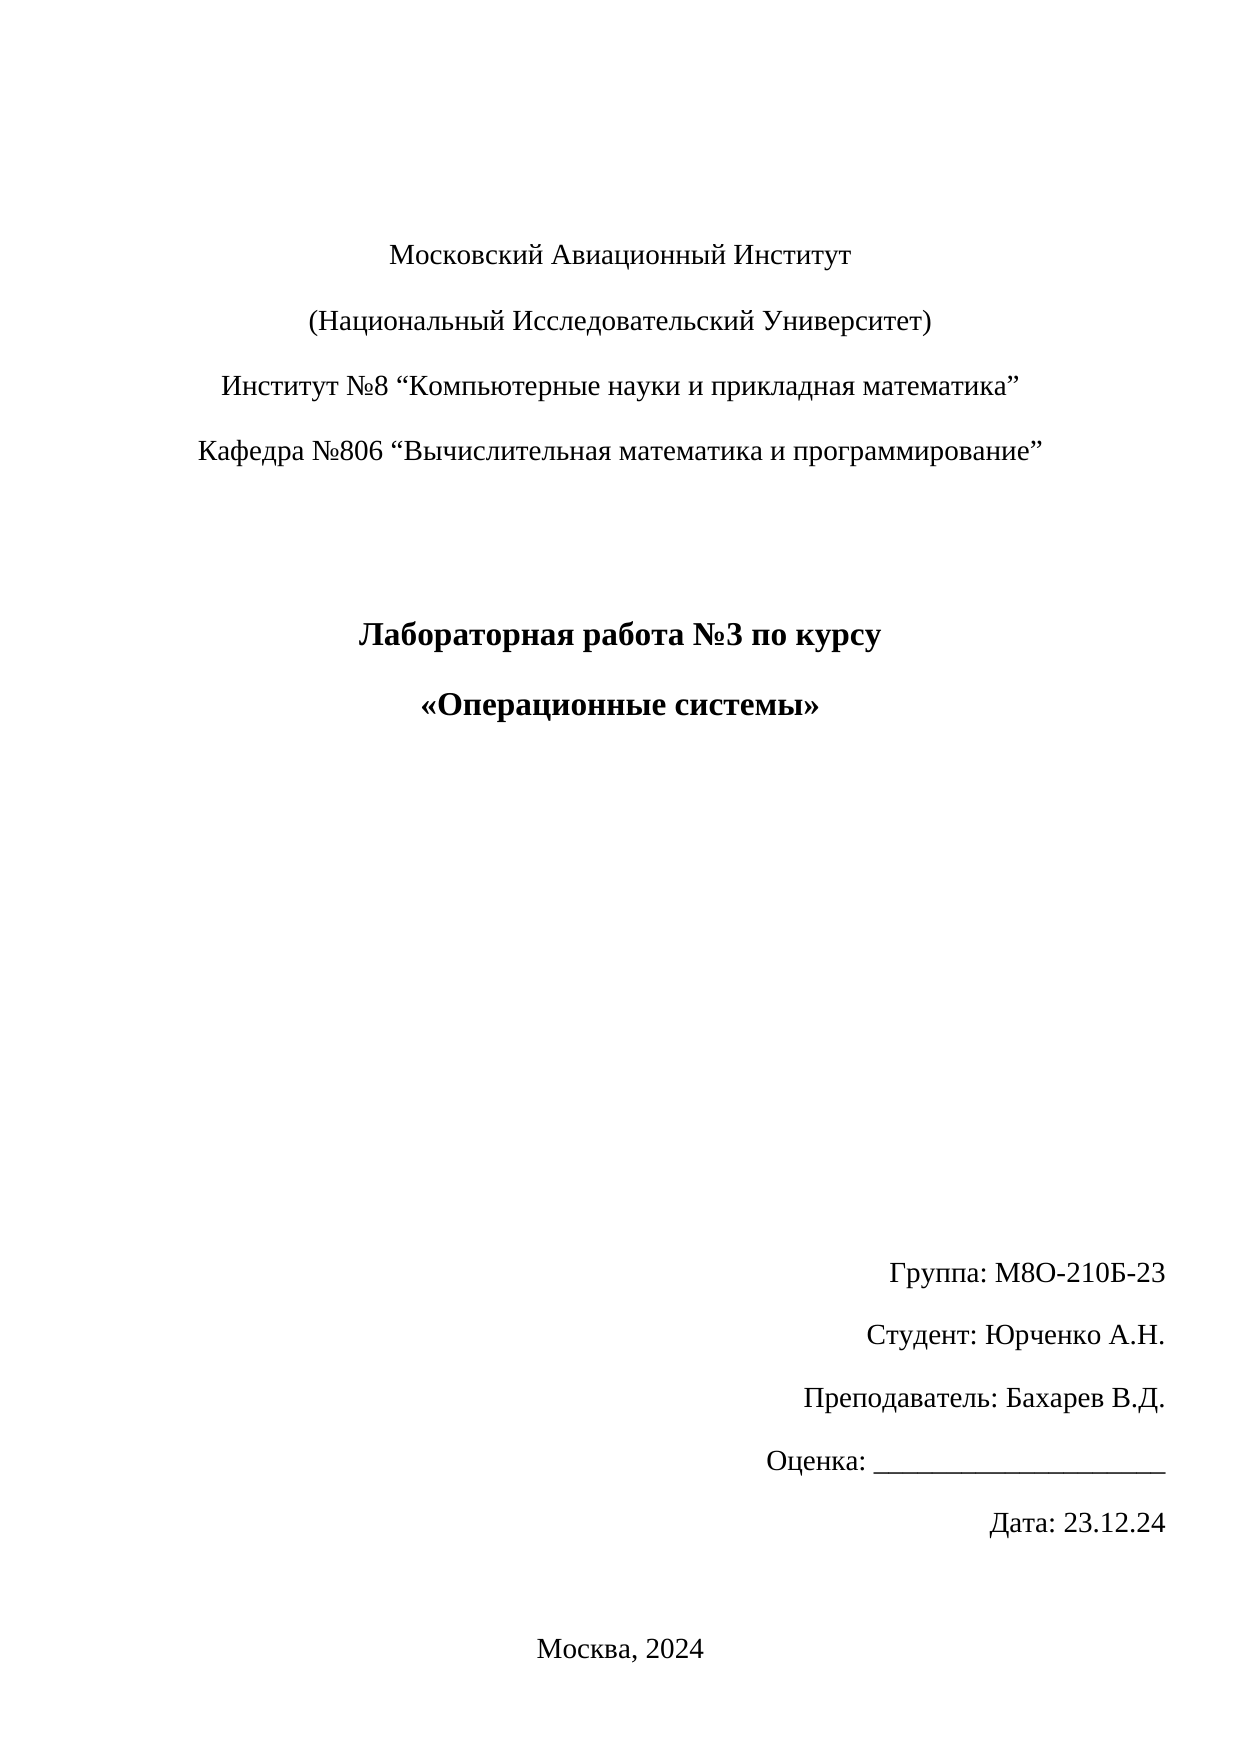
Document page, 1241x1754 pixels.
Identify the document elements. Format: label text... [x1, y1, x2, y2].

text (Национальный Исследовательский Университет) [75, 303, 1165, 336]
text Группа: М8О-210Б-23 [75, 1255, 1165, 1288]
text «Операционные системы» [75, 684, 1165, 723]
text Московский Авиационный Институт [75, 237, 1165, 271]
text Студент: Юрченко А.Н. [75, 1317, 1165, 1351]
text Преподаватель: Бахарев В.Д. [75, 1380, 1165, 1414]
text Институт №8 “Компьютерные науки и прикладная математика” [75, 368, 1165, 402]
text Дата: 23.12.24 [75, 1506, 1165, 1539]
text Кафедра №806 “Вычислительная математика и программирование” [75, 433, 1165, 467]
text Москва, 2024 [75, 1631, 1165, 1664]
text Оценка: ____________________ [75, 1443, 1165, 1476]
text Лабораторная работа №3 по курсу [75, 614, 1165, 652]
